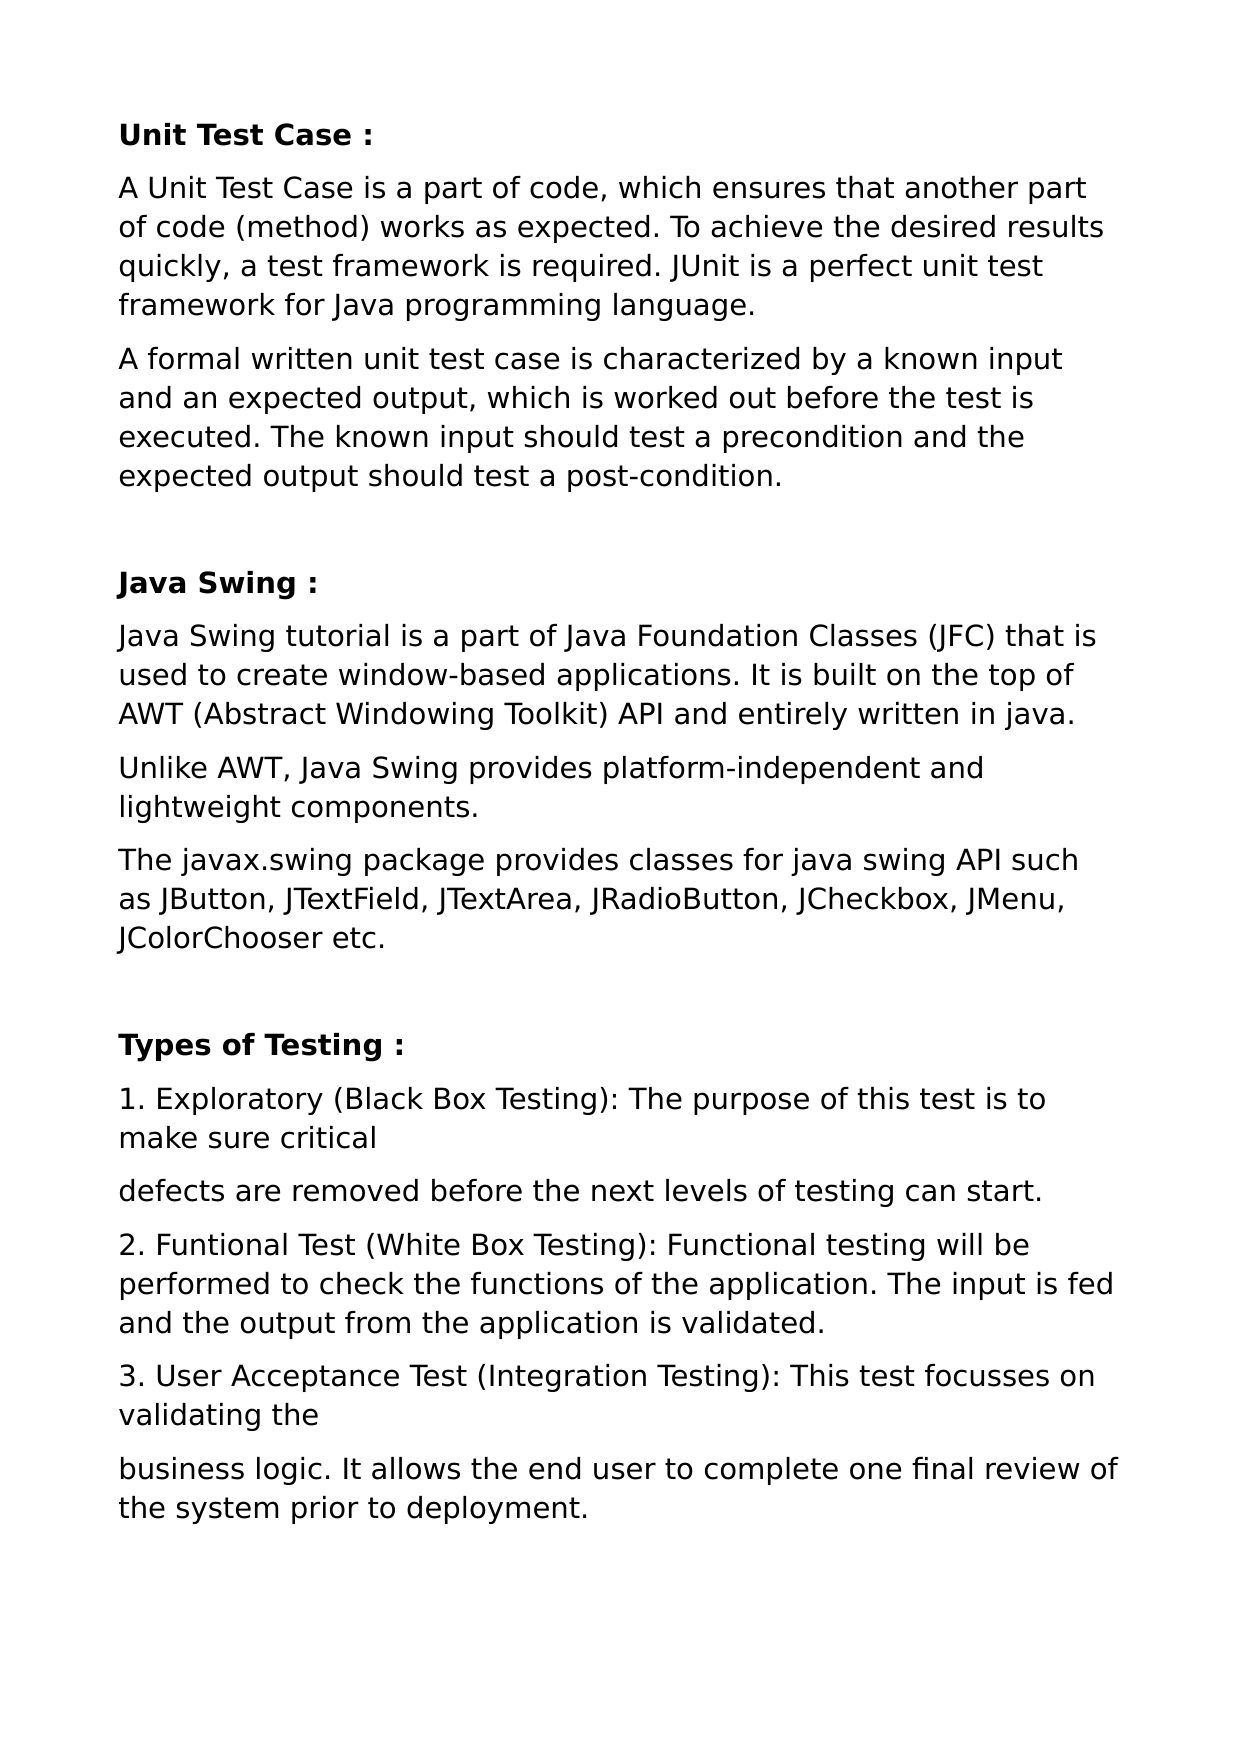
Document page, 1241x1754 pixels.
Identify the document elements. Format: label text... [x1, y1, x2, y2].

text defects are removed before the next levels of testing can start. [118, 1174, 1122, 1208]
text 2. Funtional Test (White Box Testing): Functional testing will be performed to check the functions of the application. The input is fed and the output from the application is validated. [118, 1228, 1122, 1340]
text 3. User Acceptance Test (Integration Testing): This test focusses on validating the [118, 1359, 1122, 1432]
text Unit Test Case : [118, 118, 1122, 152]
text The javax.swing package provides classes for java swing API such as JButton, JTextField, JTextArea, JRadioButton, JCheckbox, JMenu, JColorChooser etc. [118, 843, 1122, 955]
text Types of Testing : [118, 1028, 1122, 1062]
text A formal written unit test case is characterized by a known input and an expected output, which is worked out before the test is executed. The known input should test a precondition and the expected output should test a post-condition. [118, 342, 1122, 493]
text A Unit Test Case is a part of code, which ensures that another part of code (method) works as expected. To achieve the desired results quickly, a test framework is required. JUnit is a perfect unit test framework for Java programming language. [118, 172, 1122, 322]
text business logic. It allows the end user to complete one final review of the system prior to deployment. [118, 1452, 1122, 1525]
text Java Swing : [118, 566, 1122, 600]
text Unlike AWT, Java Swing provides platform-independent and lightweight components. [118, 751, 1122, 824]
text Java Swing tutorial is a part of Java Foundation Classes (JFC) that is used to create window-based applications. It is built on the top of AWT (Abstract Windowing Toolkit) API and entirely written in java. [118, 619, 1122, 731]
text 1. Exploratory (Black Box Testing): The purpose of this test is to make sure critical [118, 1082, 1122, 1155]
